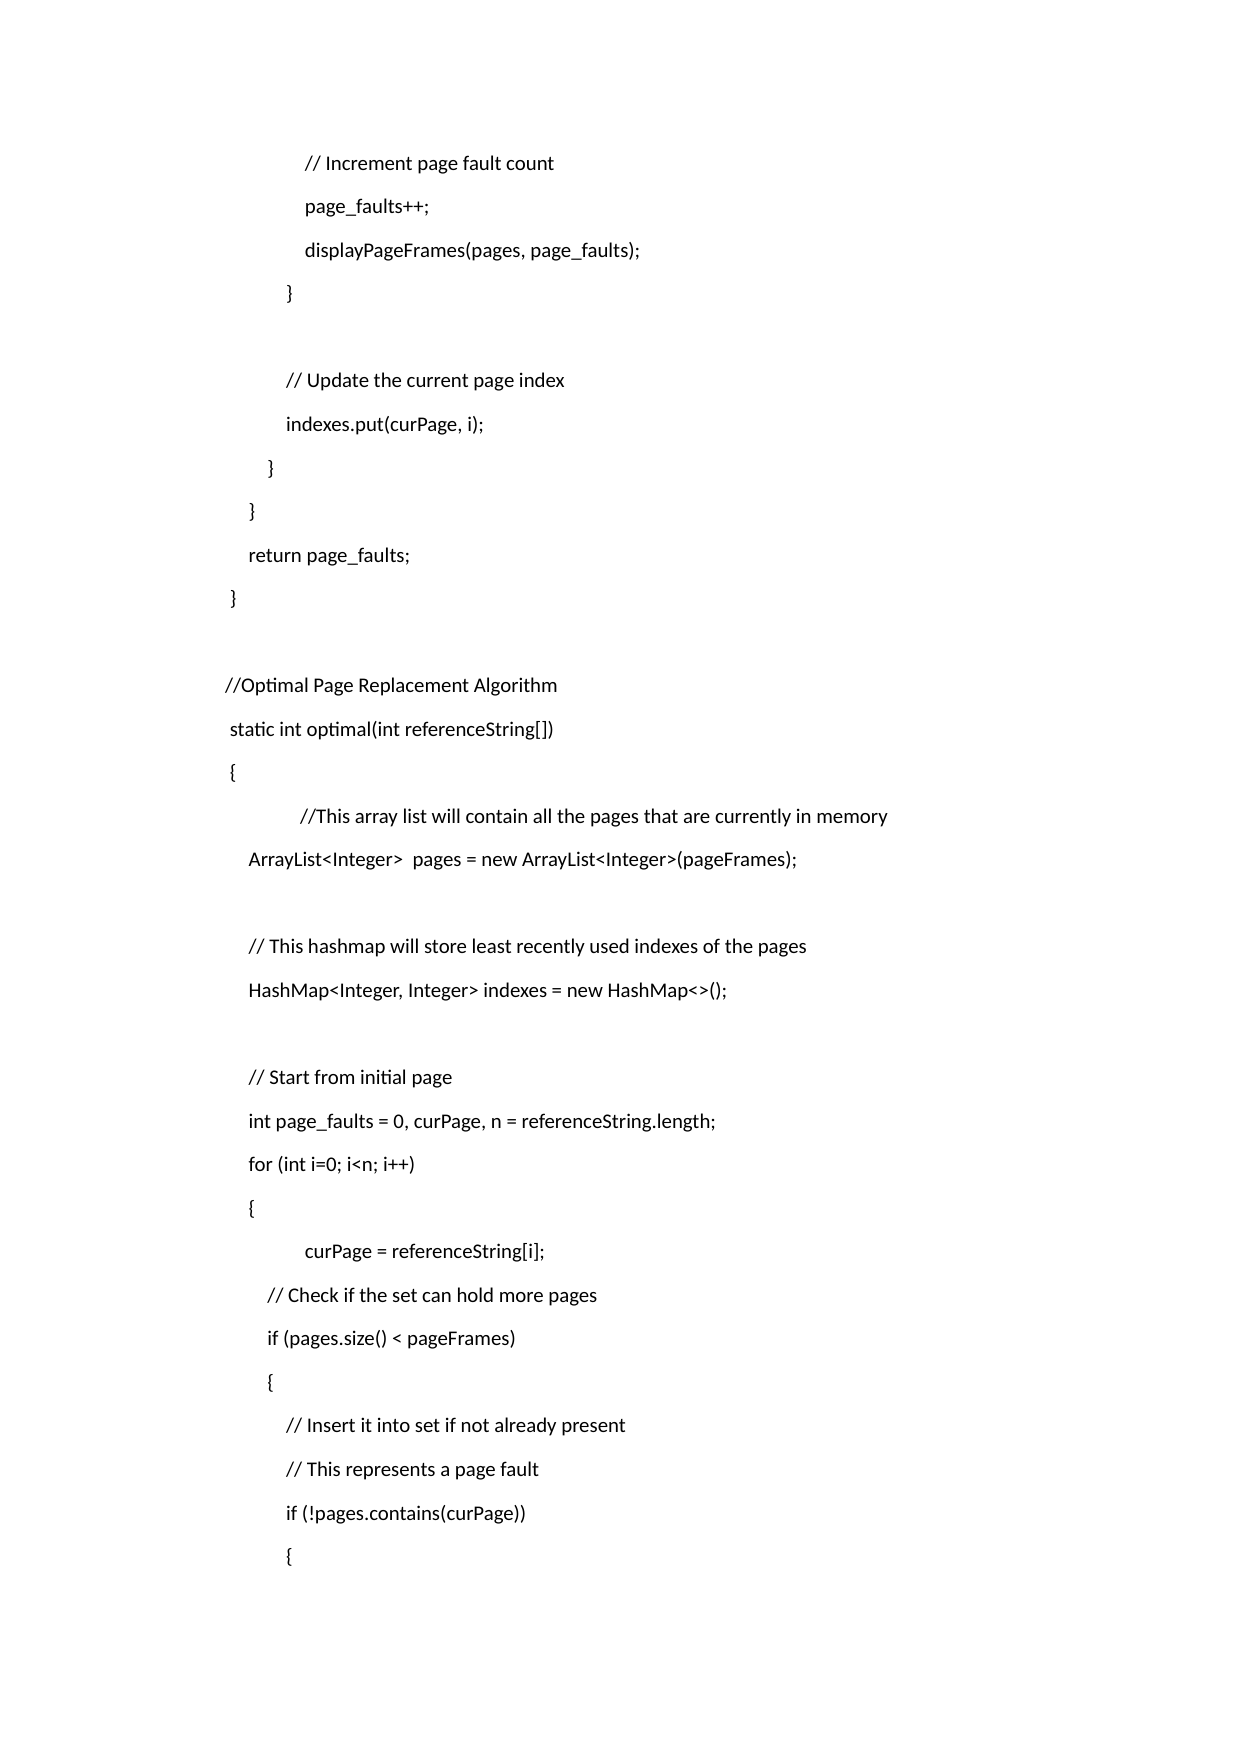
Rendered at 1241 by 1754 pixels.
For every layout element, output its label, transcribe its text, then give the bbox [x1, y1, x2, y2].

text page_faults++; [150, 193, 1090, 219]
text HashMap<Integer, Integer> indexes = new HashMap<>(); [150, 977, 1090, 1003]
text ArrayList<Integer> pages = new ArrayList<Integer>(pageFrames); [150, 847, 1090, 872]
text // Start from initial page [150, 1064, 1090, 1090]
text // This hashmap will store least recently used indexes of the pages [150, 934, 1090, 959]
text //Optimal Page Replacement Algorithm [150, 672, 1090, 698]
text if (pages.size() < pageFrames) [150, 1326, 1090, 1351]
text int page_faults = 0, curPage, n = referenceString.length; [150, 1108, 1090, 1133]
text // Increment page fault count [150, 150, 1090, 175]
text //This array list will contain all the pages that are currently in memory [150, 803, 1090, 828]
text curPage = referenceString[i]; [150, 1238, 1090, 1264]
text // This represents a page fault [150, 1456, 1090, 1482]
text { [150, 759, 1090, 785]
text { [150, 1369, 1090, 1394]
text // Insert it into set if not already present [150, 1413, 1090, 1438]
text { [150, 1195, 1090, 1220]
text // Check if the set can hold more pages [150, 1282, 1090, 1307]
text indexes.put(curPage, i); [150, 411, 1090, 437]
text { [150, 1543, 1090, 1569]
text // Update the current page index [150, 368, 1090, 393]
text } [150, 455, 1090, 480]
text static int optimal(int referenceString[]) [150, 716, 1090, 741]
text displayPageFrames(pages, page_faults); [150, 237, 1090, 262]
text for (int i=0; i<n; i++) [150, 1151, 1090, 1177]
text } [150, 585, 1090, 611]
text } [150, 498, 1090, 524]
text if (!pages.contains(curPage)) [150, 1500, 1090, 1525]
text } [150, 281, 1090, 306]
text return page_faults; [150, 542, 1090, 567]
